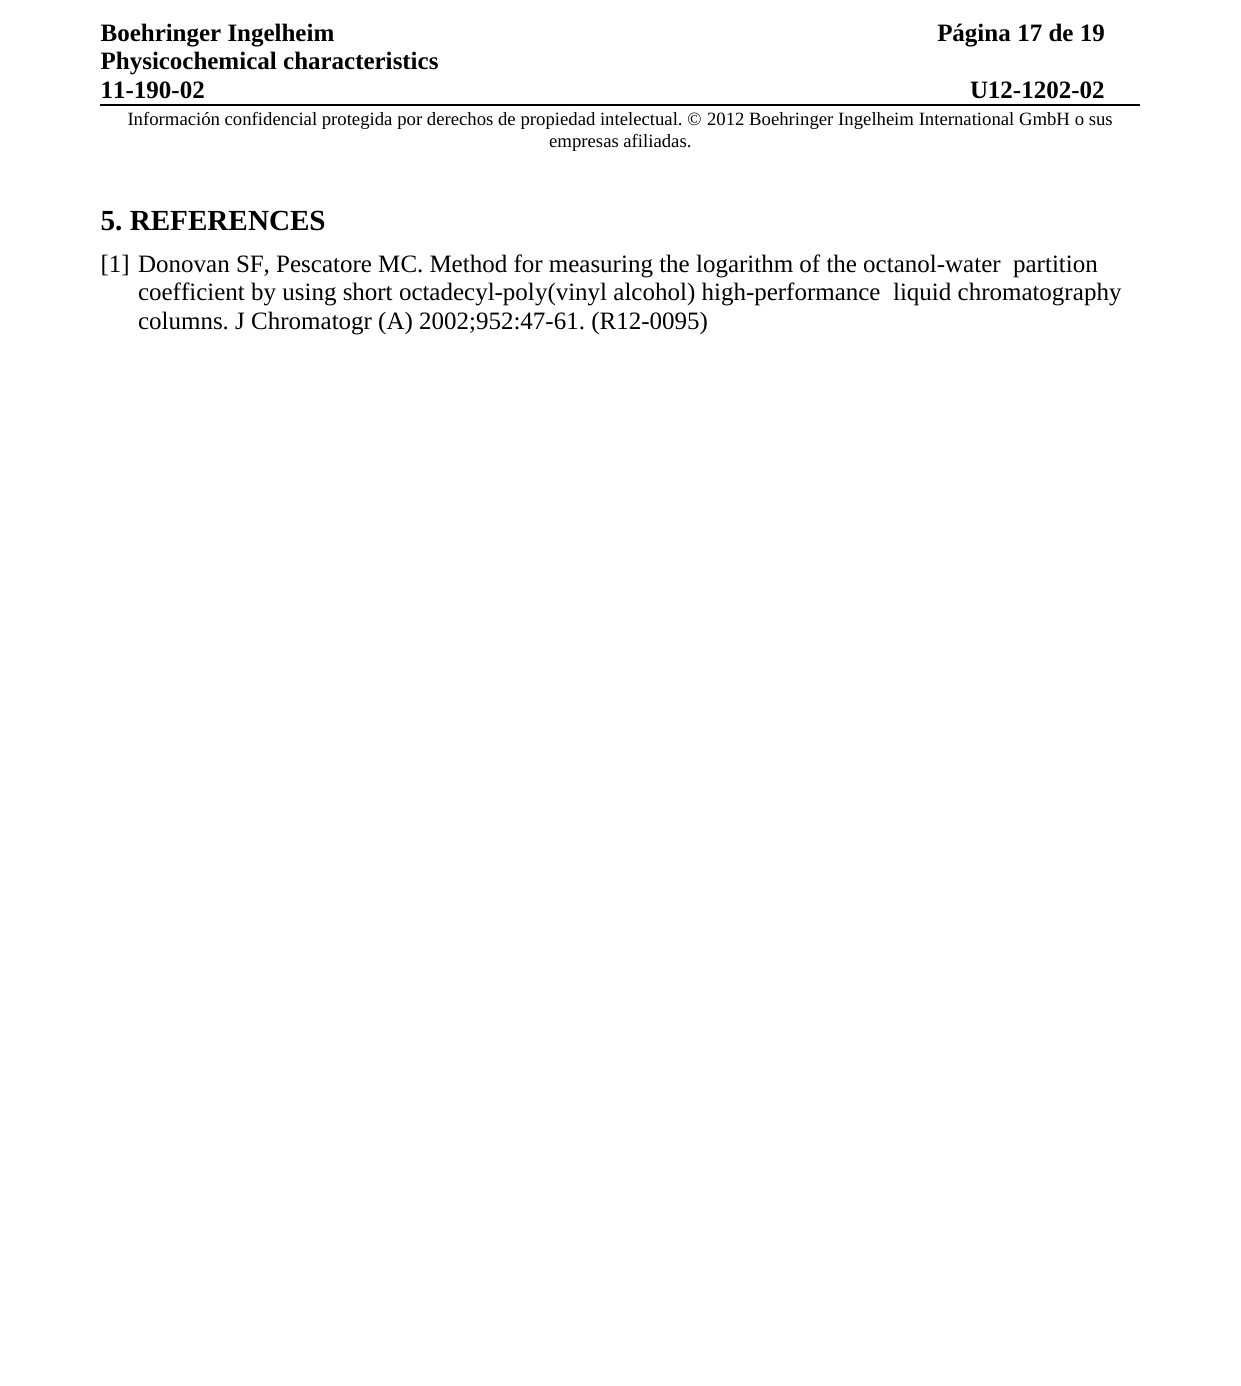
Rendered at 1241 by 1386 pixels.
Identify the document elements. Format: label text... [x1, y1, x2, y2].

list [1] Donovan SF, Pescatore MC. Method for measuring the logarithm of the octanol-water partition coefficient by using short octadecyl-poly(vinyl alcohol) high-performance liquid chromatography columns. J Chromatogr (A) 2002;952:47-61. (R12-0095) [100, 249, 1140, 335]
subtitle 5. REFERENCES [100, 203, 1140, 236]
